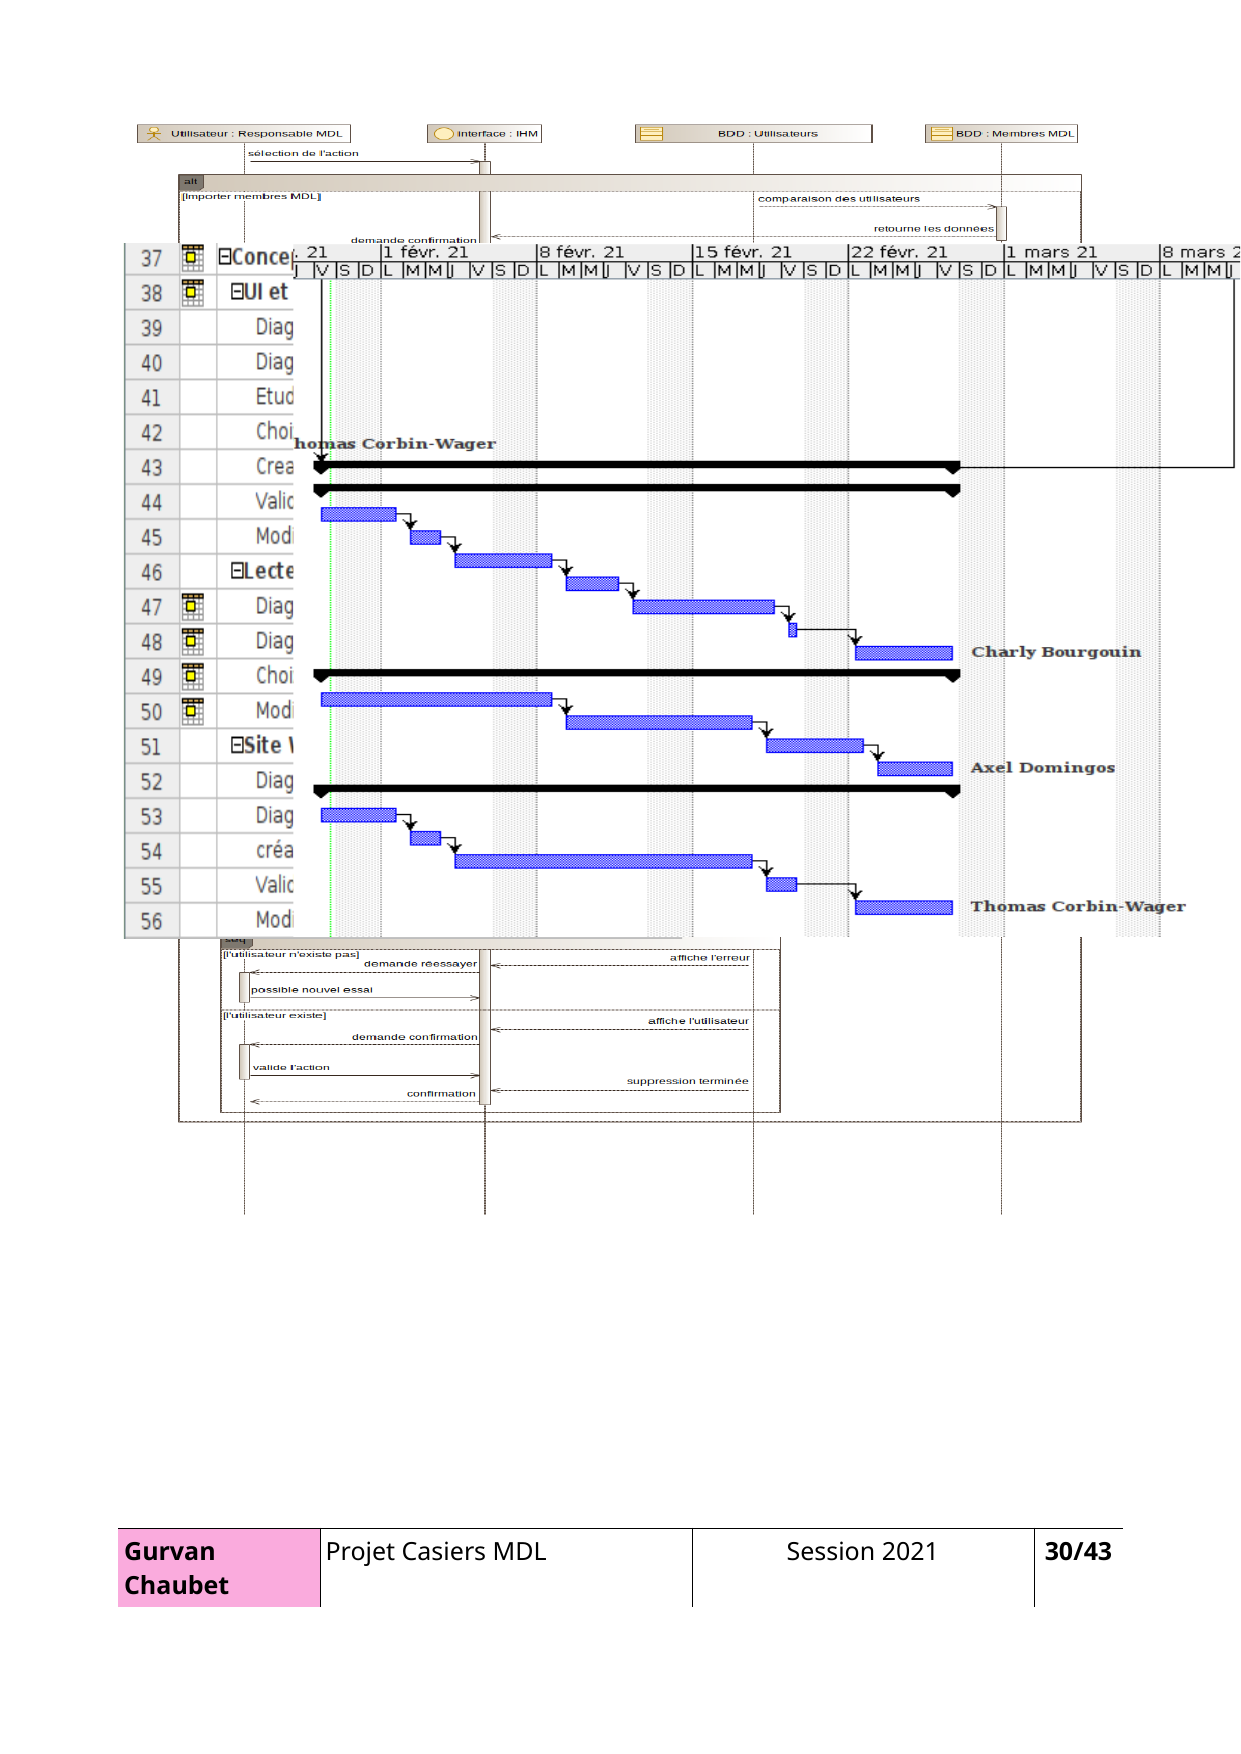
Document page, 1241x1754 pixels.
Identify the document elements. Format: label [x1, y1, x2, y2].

picture [123, 118, 1241, 1221]
